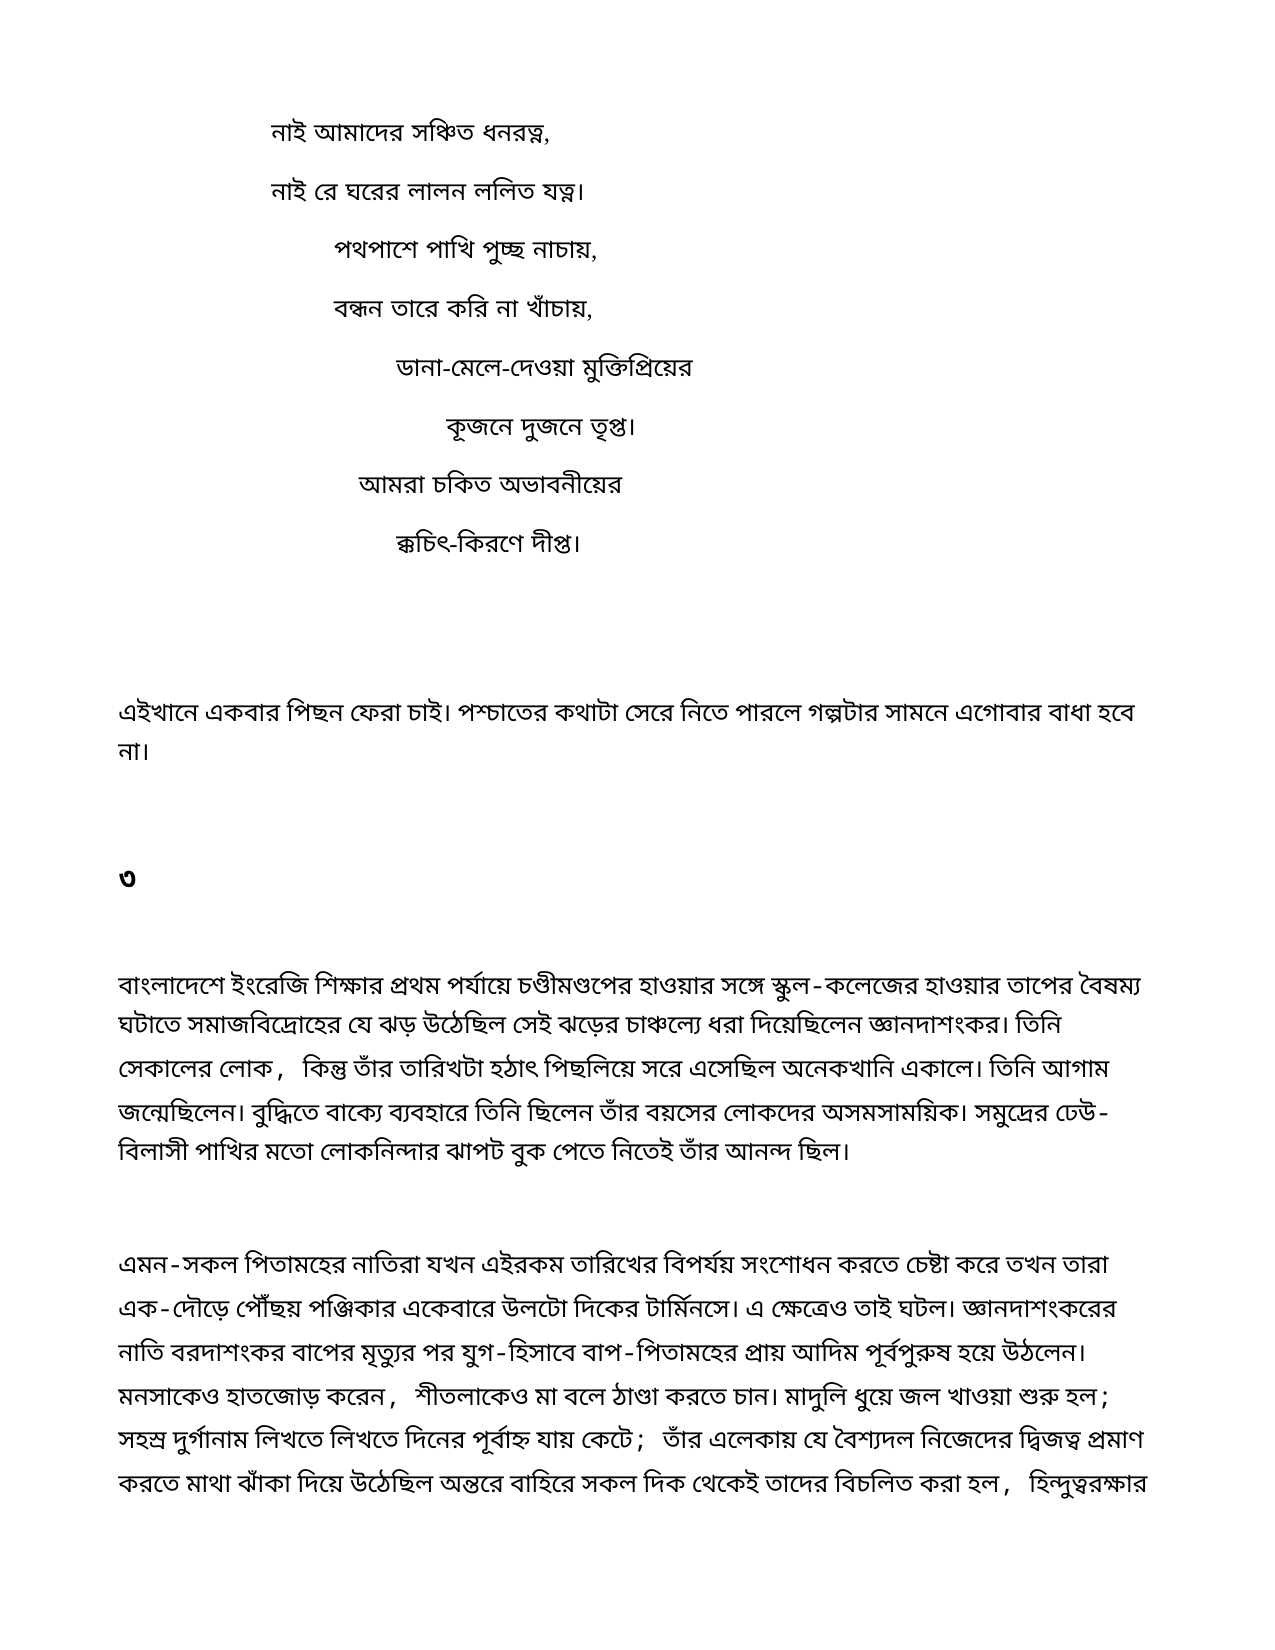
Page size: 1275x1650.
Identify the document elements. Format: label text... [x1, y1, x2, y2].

text আমরা চকিত অভাবনীয়ের [177, 471, 1098, 500]
text পথপাশে পাখি পুচ্ছ নাচায়, [177, 236, 1098, 265]
text ক্কচিৎ-কিরণে দীপ্ত। [177, 529, 1098, 559]
subtitle ৩ [118, 862, 1157, 900]
text বাংলাদেশে ইংরেজি শিক্ষার প্রথম পর্যায়ে চণ্ডীমণ্ডপের হাওয়ার সঙ্গে স্কুল-কলেজের হাওয়ার তাপের বৈষম্য ঘটাতে সমাজবিদ্রোহের যে ঝড় উঠেছিল সেই ঝড়ের চাঞ্চল্যে ধরা দিয়েছিলেন জ্ঞানদাশংকর। তিনি সেকালের লোক, কিন্তু তাঁর তারিখটা হঠাৎ পিছলিয়ে সরে এসেছিল অনেকখানি একালে। তিনি আগাম জন্মেছিলেন। বুদ্ধিতে বাক্যে ব্যবহারে তিনি ছিলেন তাঁর বয়সের লোকদের অসমসাময়িক। সমুদ্রের ঢেউ-বিলাসী পাখির মতো লোকনিন্দার ঝাপট বুক পেতে নিতেই তাঁর আনন্দ ছিল। [118, 968, 1157, 1171]
text কূজনে দুজনে তৃপ্ত। [177, 412, 1098, 441]
text এমন-সকল পিতামহের নাতিরা যখন এইরকম তারিখের বিপর্যয় সংশোধন করতে চেষ্টা করে তখন তারা এক-দৌড়ে পৌঁছয় পঞ্জিকার একেবারে উলটো দিকের টার্মিনসে। এ ক্ষেত্রেও তাই ঘটল। জ্ঞানদাশংকরের নাতি বরদাশংকর বাপের মৃত্যুর পর যুগ-হিসাবে বাপ-পিতামহের প্রায় আদিম পূর্বপুরুষ হয়ে উঠলেন। মনসাকেও হাতজোড় করেন, শীতলাকেও মা বলে ঠাণ্ডা করতে চান। মাদুলি ধুয়ে জল খাওয়া শুরু হল; সহস্র দুর্গানাম লিখতে লিখতে দিনের পূর্বাহ্ন যায় কেটে; তাঁর এলেকায় যে বৈশ্যদল নিজেদের দ্বিজত্ব প্রমাণ করতে মাথা ঝাঁকা দিয়ে উঠেছিল অন্তরে বাহিরে সকল দিক থেকেই তাদের বিচলিত করা হল, হিন্দুত্বরক্ষার [118, 1247, 1157, 1503]
text নাই রে ঘরের লালন ললিত যত্ন। [177, 177, 1098, 206]
text বন্ধন তারে করি না খাঁচায়, [177, 294, 1098, 324]
text এইখানে একবার পিছন ফেরা চাই। পশ্চাতের কথাটা সেরে নিতে পারলে গল্পটার সামনে এগোবার বাধা হবে না। [118, 699, 1157, 771]
text ডানা-মেলে-দেওয়া মুক্তিপ্রিয়ের [595, 353, 1098, 382]
text ডানা-মেলে-দেওয়া মুক্তিপ্রিয়ের [177, 353, 604, 382]
text নাই আমাদের সঞ্চিত ধনরত্ন, [177, 118, 1098, 147]
